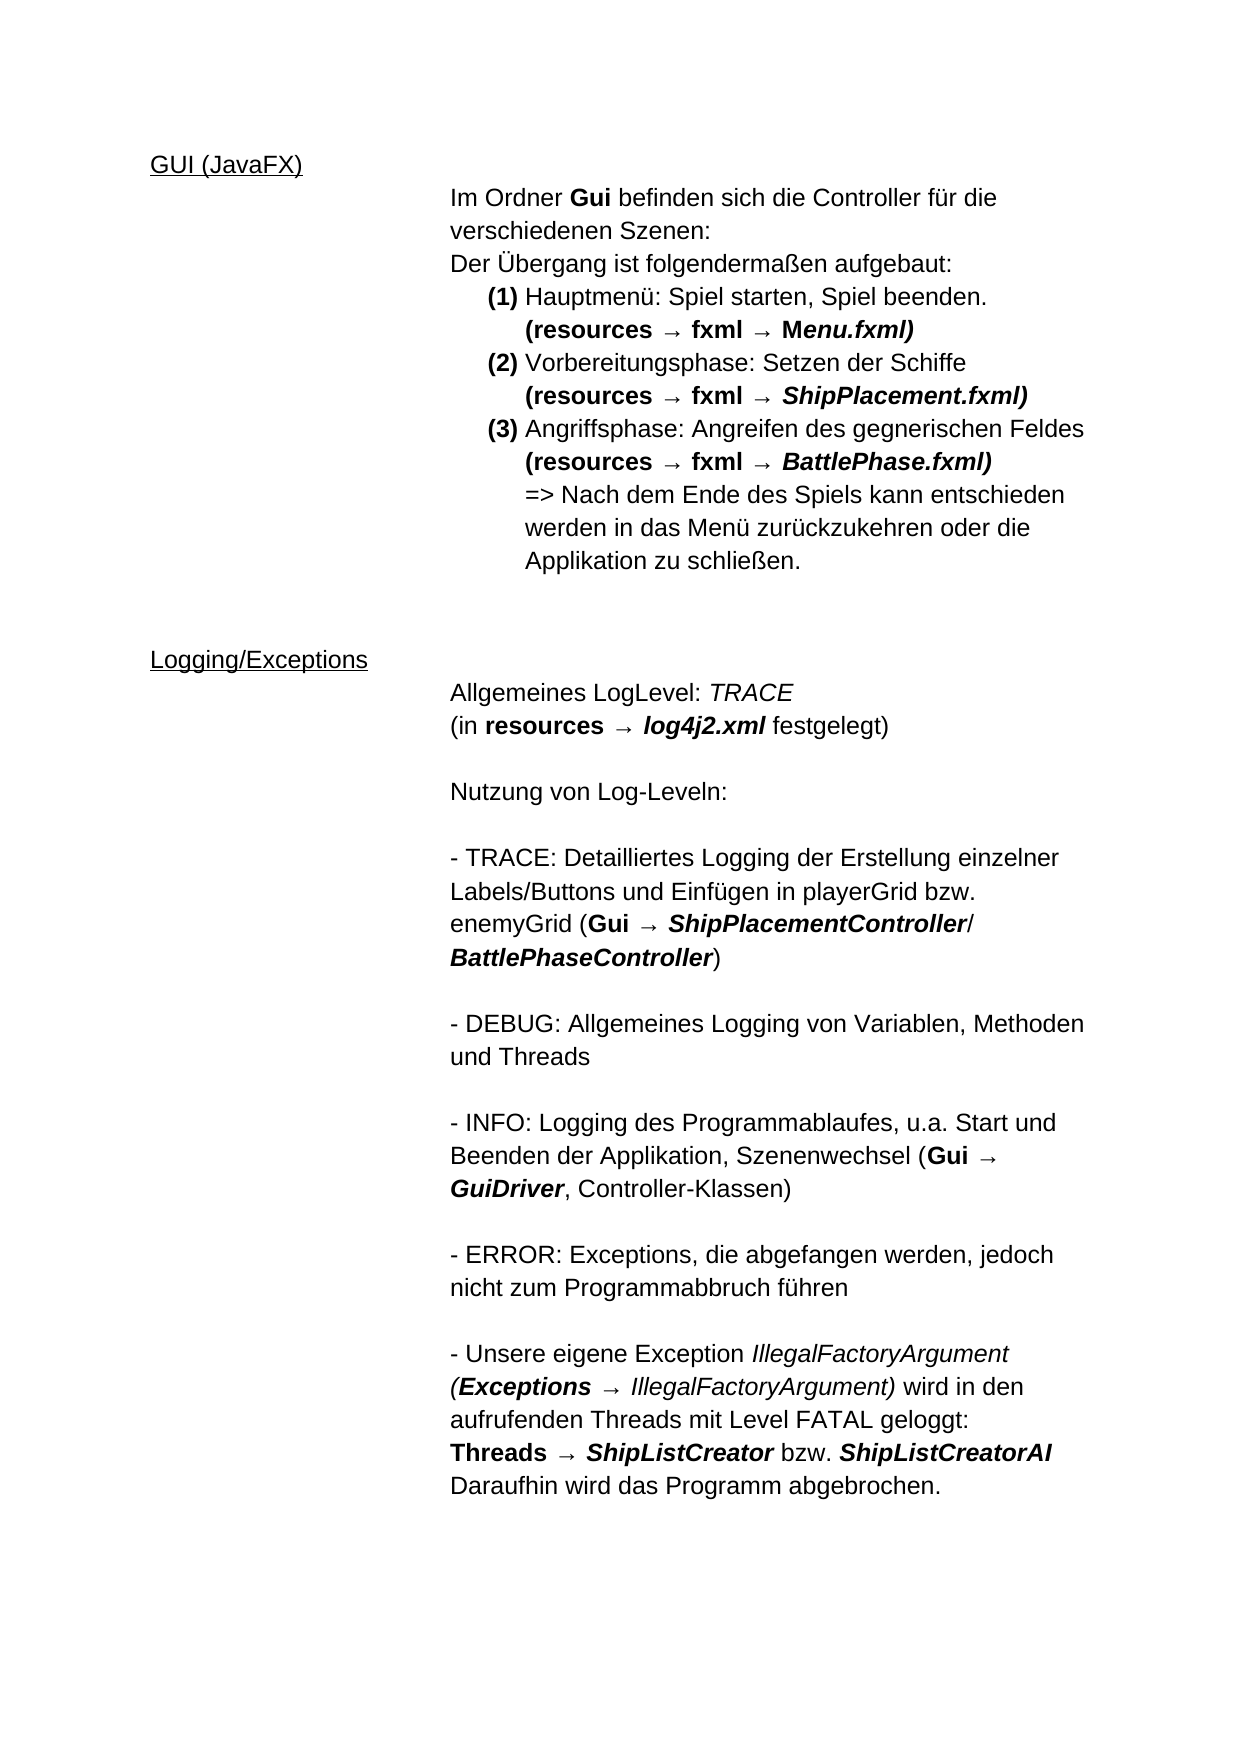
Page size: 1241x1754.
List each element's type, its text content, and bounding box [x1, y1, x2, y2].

text GUI (JavaFX) [150, 150, 1090, 179]
text - Unsere eigene Exception IllegalFactoryArgument (Exceptions → IllegalFactoryArgument) wird in den aufrufenden Threads mit Level FATAL geloggt: [150, 1339, 1090, 1433]
text (resources → fxml → BattlePhase.fxml) [525, 447, 1090, 476]
text (resources → fxml → Menu.fxml) [525, 315, 1090, 344]
text Nutzung von Log-Leveln: [150, 777, 1090, 806]
list => Nach dem Ende des Spiels kann entschieden werden in das Menü zurückzukehren oder die Applikation zu schließen. [487, 480, 1090, 575]
text Daraufhin wird das Programm abgebrochen. [150, 1471, 1090, 1499]
text Allgemeines LogLevel: TRACE [150, 678, 1090, 707]
text - INFO: Logging des Programmablaufes, u.a. Start und Beenden der Applikation, Szenenwechsel (Gui → GuiDriver, Controller-Klassen) [150, 1108, 1090, 1202]
text - ERROR: Exceptions, die abgefangen werden, jedoch nicht zum Programmabbruch führen [150, 1240, 1090, 1301]
list Angriffsphase: Angreifen des gegnerischen Feldes [487, 414, 1090, 443]
text Im Ordner Gui befinden sich die Controller für die verschiedenen Szenen: [150, 183, 1090, 245]
list Hauptmenü: Spiel starten, Spiel beenden. [487, 282, 1090, 311]
text BattlePhaseController) [150, 942, 1090, 971]
text - TRACE: Detailliertes Logging der Erstellung einzelner Labels/Buttons und Einfügen in playerGrid bzw. enemyGrid (Gui → ShipPlacementController/ [150, 843, 1090, 938]
text - DEBUG: Allgemeines Logging von Variablen, Methoden und Threads [150, 1008, 1090, 1070]
text Logging/Exceptions [150, 645, 1090, 674]
text Der Übergang ist folgendermaßen aufgebaut: [150, 249, 1090, 278]
text (in resources → log4j2.xml festgelegt) [150, 711, 1090, 740]
list Vorbereitungsphase: Setzen der Schiffe [487, 348, 1090, 377]
text (resources → fxml → ShipPlacement.fxml) [525, 381, 1090, 410]
text Threads → ShipListCreator bzw. ShipListCreatorAI [150, 1438, 1090, 1467]
